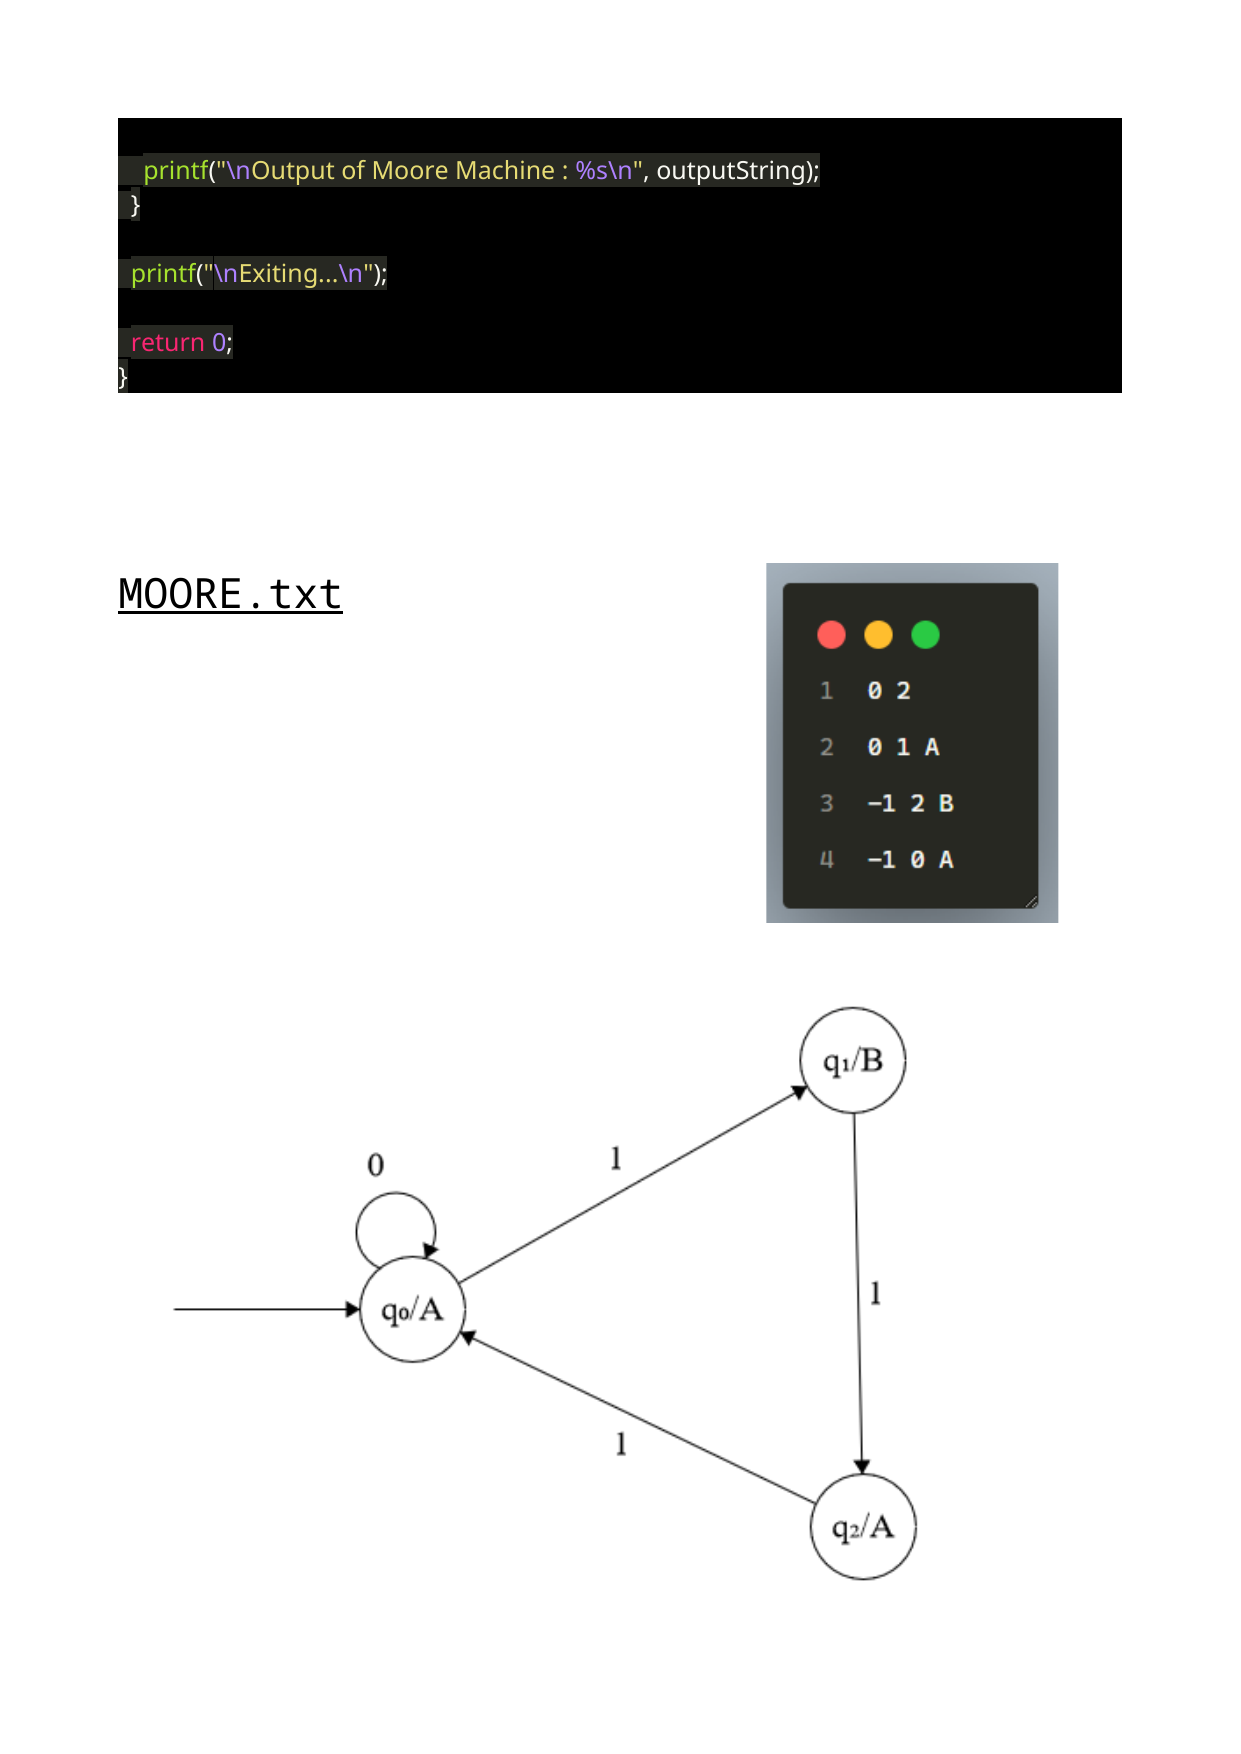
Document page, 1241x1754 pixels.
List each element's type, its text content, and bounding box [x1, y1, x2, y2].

text } [118, 187, 1122, 221]
picture [155, 969, 999, 1634]
text [1059, 563, 1122, 620]
text printf("\nOutput of Moore Machine : %s\n", outputString); [118, 152, 1122, 187]
picture [766, 563, 1059, 923]
text printf("\nExiting...\n"); [118, 256, 1122, 290]
text return 0; [118, 324, 1122, 359]
text MOORE.txt [118, 563, 766, 620]
text } [118, 359, 1122, 393]
